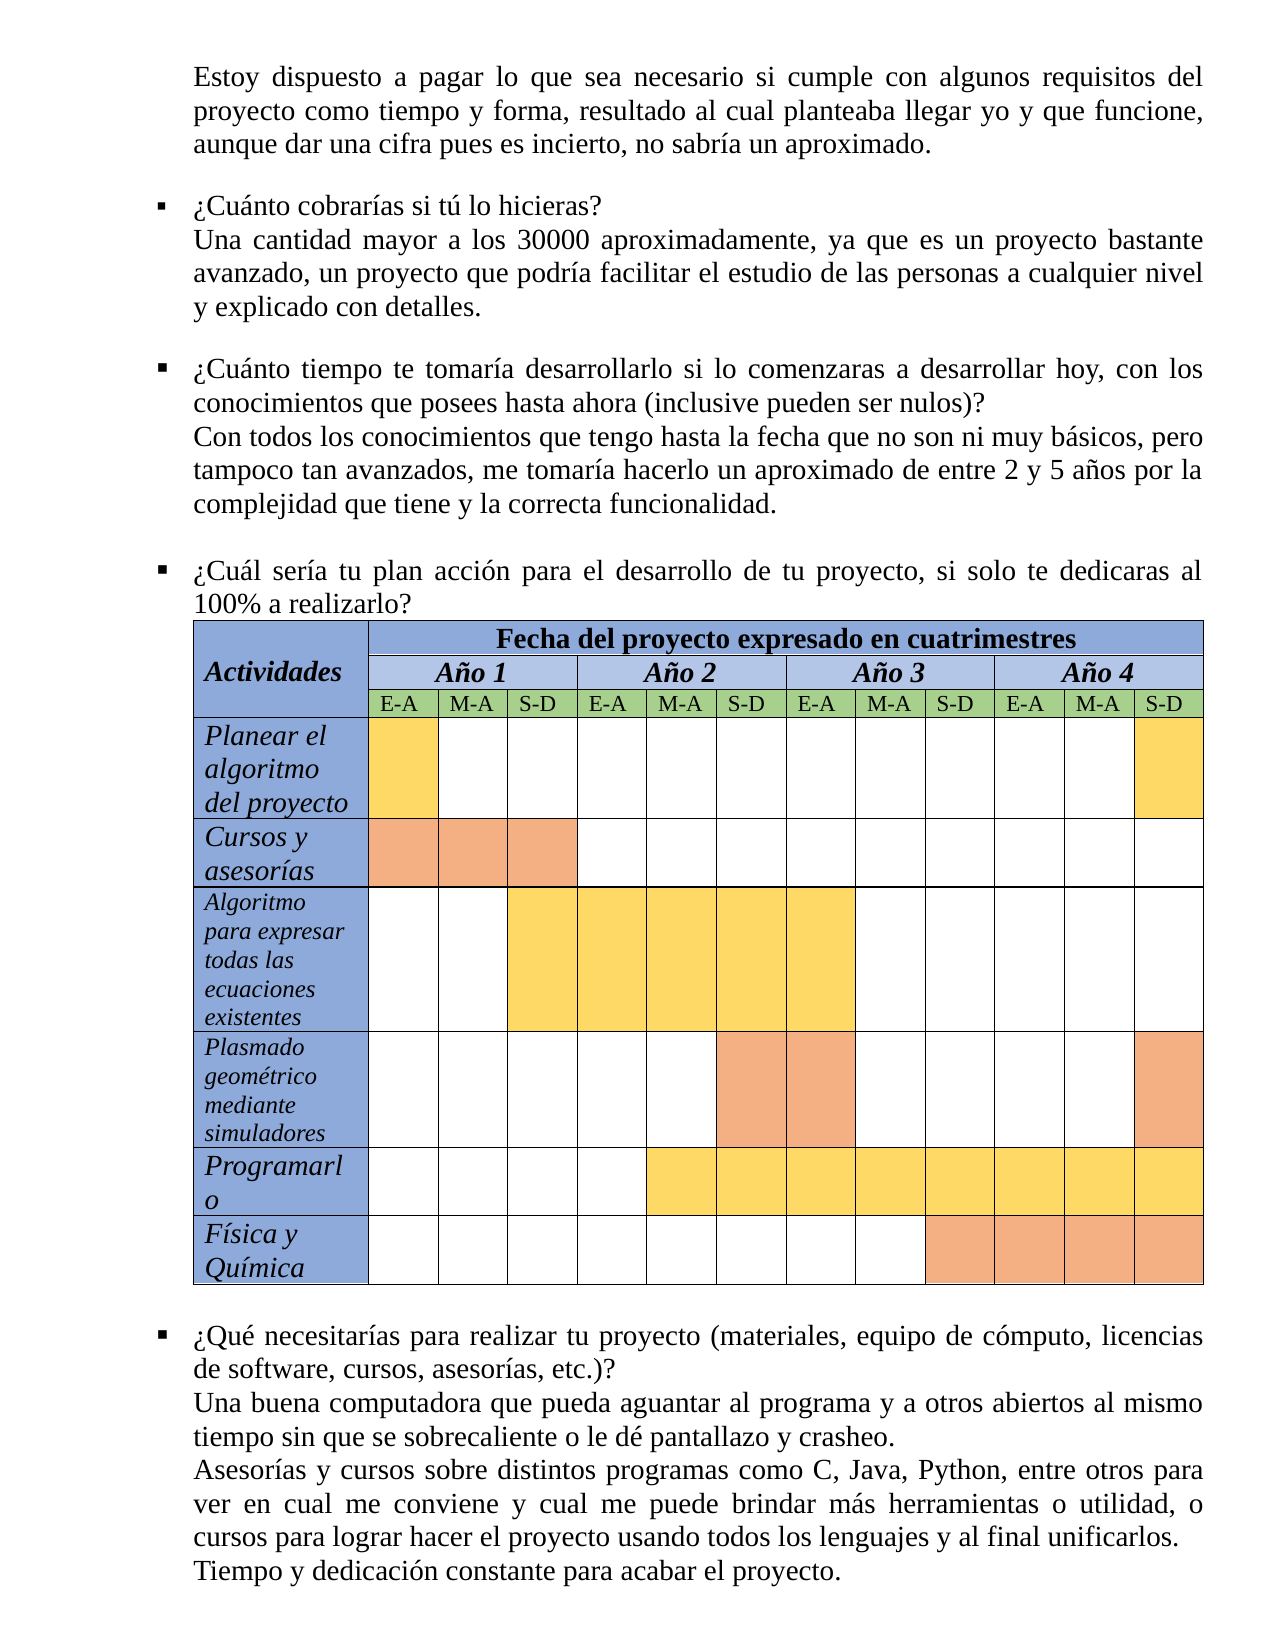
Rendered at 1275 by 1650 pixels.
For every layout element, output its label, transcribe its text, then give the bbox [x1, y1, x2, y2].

table_cell E-A [995, 690, 1064, 717]
table_header Actividades [194, 621, 368, 717]
table_cell [439, 1216, 507, 1283]
table_cell [369, 888, 438, 1031]
table_cell [717, 1032, 786, 1147]
table_cell [717, 888, 786, 1031]
table_cell [1065, 1148, 1134, 1215]
table_cell [647, 1216, 716, 1283]
table_cell [369, 1216, 438, 1283]
table_cell [647, 718, 716, 818]
table_header Fecha del proyecto expresado en cuatrimestres [369, 621, 1203, 654]
table_cell [439, 1148, 507, 1215]
list ¿Cuál sería tu plan acción para el desarrollo de tu proyecto, si solo te dedicaras al 100% a realizarlo? [156, 553, 1205, 620]
table_cell [508, 1216, 577, 1283]
table_cell [647, 819, 716, 886]
text Estoy dispuesto a pagar lo que sea necesario si cumple con algunos requisitos del proyecto como tiempo y forma, resultado al cual planteaba llegar yo y que funcione, aunque dar una cifra pues es incierto, no sabría un aproximado. [193, 59, 1205, 160]
table_cell [787, 888, 855, 1031]
table_cell [1065, 1032, 1134, 1147]
text Con todos los conocimientos que tengo hasta la fecha que no son ni muy básicos, pero tampoco tan avanzados, me tomaría hacerlo un aproximado de entre 2 y 5 años por la complejidad que tiene y la correcta funcionalidad. [193, 419, 1205, 519]
table_cell Planear el algoritmo del proyecto [194, 718, 368, 818]
table_cell [995, 888, 1064, 1031]
table_cell Algoritmo para expresar todas las ecuaciones existentes [194, 888, 368, 1031]
table_cell [578, 819, 646, 886]
table_cell [1065, 819, 1134, 886]
table_cell [717, 1216, 786, 1283]
table_cell S-D [926, 690, 994, 717]
table_cell Programarlo [194, 1148, 368, 1215]
table_cell M-A [647, 690, 716, 717]
table_cell [647, 1148, 716, 1215]
table_cell [995, 1148, 1064, 1215]
table_cell [926, 1032, 994, 1147]
table_cell [369, 718, 438, 818]
table_cell [856, 1216, 925, 1283]
table_cell [1065, 888, 1134, 1031]
table_cell [1135, 1216, 1203, 1283]
table_cell [508, 819, 577, 886]
table_cell Física y Química [194, 1216, 368, 1283]
table_cell [369, 1148, 438, 1215]
table_cell [787, 718, 855, 818]
table_cell [717, 718, 786, 818]
table_cell Año 3 [787, 656, 994, 689]
table_cell [578, 888, 646, 1031]
table_cell Cursos y asesorías [194, 819, 368, 886]
table_cell [787, 1216, 855, 1283]
table_cell Año 1 [369, 656, 577, 689]
text Asesorías y cursos sobre distintos programas como C, Java, Python, entre otros para ver en cual me conviene y cual me puede brindar más herramientas o utilidad, o cursos para lograr hacer el proyecto usando todos los lenguajes y al final unificarlos. [193, 1452, 1205, 1553]
table_cell Año 4 [995, 656, 1203, 689]
table_cell E-A [578, 690, 646, 717]
table_cell [856, 1032, 925, 1147]
table_cell [647, 1032, 716, 1147]
table_cell [926, 1216, 994, 1283]
table_cell [439, 1032, 507, 1147]
table_cell Año 2 [578, 656, 786, 689]
table_cell M-A [856, 690, 925, 717]
table_cell [439, 819, 507, 886]
table_cell [1065, 1216, 1134, 1283]
table_cell [578, 1216, 646, 1283]
table_cell [1135, 1148, 1203, 1215]
text Una buena computadora que pueda aguantar al programa y a otros abiertos al mismo tiempo sin que se sobrecaliente o le dé pantallazo y crasheo. [193, 1385, 1205, 1452]
table_cell [787, 819, 855, 886]
table_cell [926, 819, 994, 886]
table_cell [1135, 1032, 1203, 1147]
table_cell [926, 718, 994, 818]
table_cell [856, 888, 925, 1031]
table_cell [508, 718, 577, 818]
table_cell [647, 888, 716, 1031]
table_cell [856, 819, 925, 886]
list ¿Cuánto cobrarías si tú lo hicieras? [156, 188, 1205, 222]
table_cell [1135, 819, 1203, 886]
table_cell [1135, 718, 1203, 818]
table_cell S-D [508, 690, 577, 717]
table_cell [717, 1148, 786, 1215]
table_cell [508, 888, 577, 1031]
table_cell [995, 1032, 1064, 1147]
table_cell [926, 1148, 994, 1215]
table_cell [856, 718, 925, 818]
table_cell E-A [787, 690, 855, 717]
table_cell [995, 718, 1064, 818]
text Tiempo y dedicación constante para acabar el proyecto. [193, 1553, 1205, 1586]
table_cell [1135, 888, 1203, 1031]
table_cell [508, 1148, 577, 1215]
table_cell [787, 1032, 855, 1147]
table_cell [787, 1148, 855, 1215]
text Una cantidad mayor a los 30000 aproximadamente, ya que es un proyecto bastante avanzado, un proyecto que podría facilitar el estudio de las personas a cualquier nivel y explicado con detalles. [193, 222, 1205, 323]
table_cell [717, 819, 786, 886]
table_cell [578, 718, 646, 818]
table_cell S-D [717, 690, 786, 717]
table_cell S-D [1135, 690, 1203, 717]
table_cell [369, 1032, 438, 1147]
table_cell [995, 1216, 1064, 1283]
table_cell [508, 1032, 577, 1147]
table_cell [578, 1032, 646, 1147]
table_cell [1065, 718, 1134, 818]
table_cell [369, 819, 438, 886]
table_cell [926, 888, 994, 1031]
table_cell [578, 1148, 646, 1215]
table_cell [439, 718, 507, 818]
list ¿Qué necesitarías para realizar tu proyecto (materiales, equipo de cómputo, licencias de software, cursos, asesorías, etc.)? [156, 1318, 1205, 1385]
table_cell M-A [1065, 690, 1134, 717]
table_cell [856, 1148, 925, 1215]
table_cell Plasmado geométrico mediante simuladores [194, 1032, 368, 1147]
list ¿Cuánto tiempo te tomaría desarrollarlo si lo comenzaras a desarrollar hoy, con los conocimientos que posees hasta ahora (inclusive pueden ser nulos)? [156, 351, 1205, 419]
table_cell M-A [439, 690, 507, 717]
table_cell E-A [369, 690, 438, 717]
table_cell [995, 819, 1064, 886]
table_cell [439, 888, 507, 1031]
